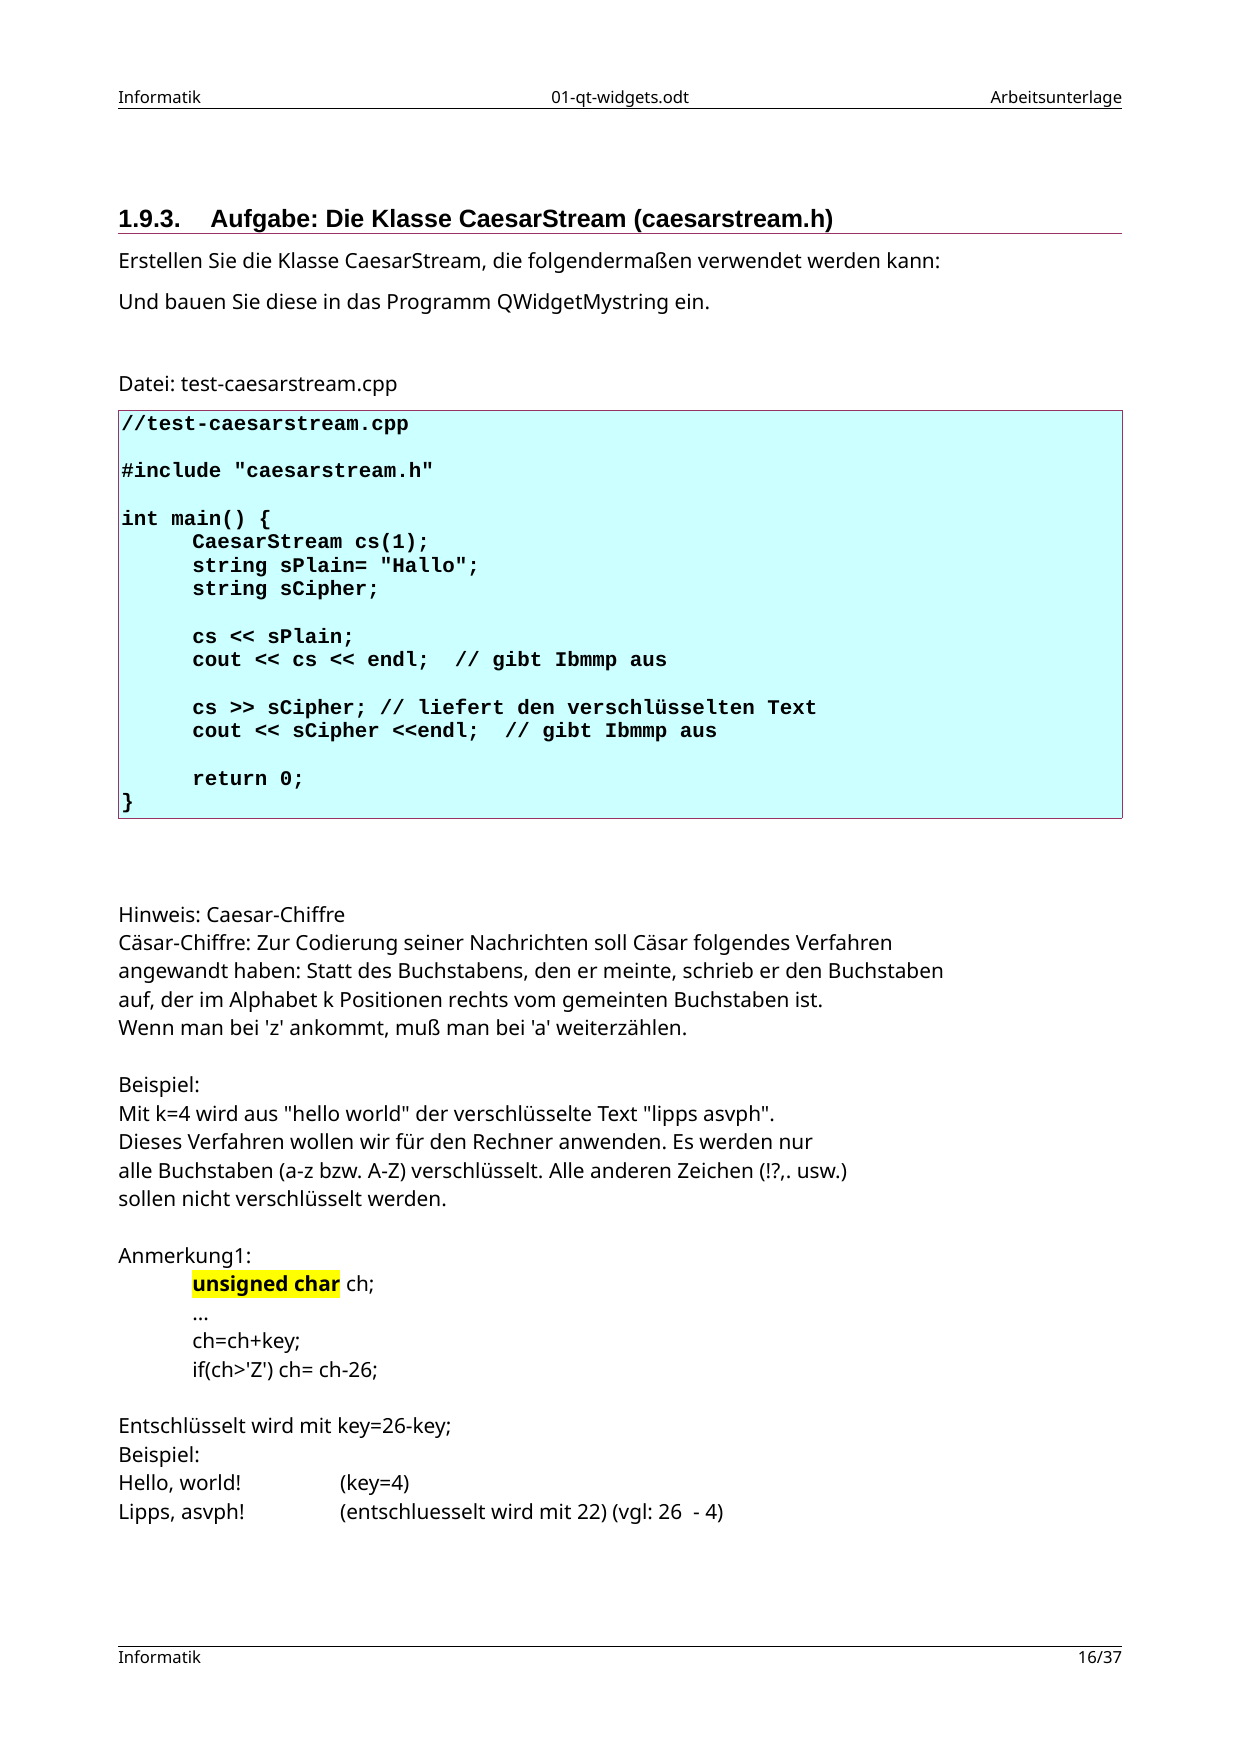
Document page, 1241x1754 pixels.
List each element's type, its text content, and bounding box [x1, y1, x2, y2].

text Dieses Verfahren wollen wir für den Rechner anwenden. Es werden nur [118, 1127, 1122, 1156]
text Wenn man bei 'z' ankommt, muß man bei 'a' weiterzählen. [118, 1013, 1122, 1042]
text auf, der im Alphabet k Positionen rechts vom gemeinten Buchstaben ist. [118, 985, 1122, 1013]
text Und bauen Sie diese in das Programm QWidgetMystring ein. [118, 287, 1122, 316]
text ... [118, 1298, 1122, 1326]
text Anmerkung1: [118, 1241, 1122, 1269]
text ch=ch+key; [118, 1326, 1122, 1355]
text Hinweis: Caesar-Chiffre [118, 900, 1122, 928]
text CaesarStream cs(1); [119, 528, 1122, 552]
text alle Buchstaben (a-z bzw. A-Z) verschlüsselt. Alle anderen Zeichen (!?,. usw.) [118, 1156, 1122, 1184]
text cs >> sCipher; // liefert den verschlüsselten Text [119, 694, 1122, 717]
text cs << sPlain; [119, 623, 1122, 646]
text cout << cs << endl; // gibt Ibmmp aus [119, 646, 1122, 670]
text Lipps, asvph! (entschluesselt wird mit 22) (vgl: 26 - 4) [118, 1497, 1122, 1525]
text Entschlüsselt wird mit key=26-key; [118, 1412, 1122, 1440]
text angewandt haben: Statt des Buchstabens, den er meinte, schrieb er den Buchstaben [118, 957, 1122, 985]
text //test-caesarstream.cpp [119, 411, 1122, 433]
text string sPlain= "Hallo"; [119, 552, 1122, 575]
text Hello, world! (key=4) [118, 1468, 1122, 1497]
text string sCipher; [119, 575, 1122, 599]
text return 0; [119, 764, 1122, 788]
text if(ch>'Z') ch= ch-26; [118, 1355, 1122, 1383]
text } [119, 788, 1122, 818]
text #include "caesarstream.h" [119, 457, 1122, 481]
text int main() { [119, 504, 1122, 528]
text unsigned char ch; [118, 1269, 1122, 1298]
text Beispiel: [118, 1440, 1122, 1468]
text cout << sCipher <<endl; // gibt Ibmmp aus [119, 717, 1122, 741]
text sollen nicht verschlüsselt werden. [118, 1184, 1122, 1213]
text Datei: test-caesarstream.cpp [118, 369, 1122, 397]
text Erstellen Sie die Klasse CaesarStream, die folgendermaßen verwendet werden kann: [118, 246, 1122, 274]
subtitle Aufgabe: Die Klasse CaesarStream (caesarstream.h) [118, 204, 1122, 233]
text Beispiel: [118, 1070, 1122, 1099]
text Cäsar-Chiffre: Zur Codierung seiner Nachrichten soll Cäsar folgendes Verfahren [118, 928, 1122, 957]
text Mit k=4 wird aus "hello world" der verschlüsselte Text "lipps asvph". [118, 1099, 1122, 1127]
